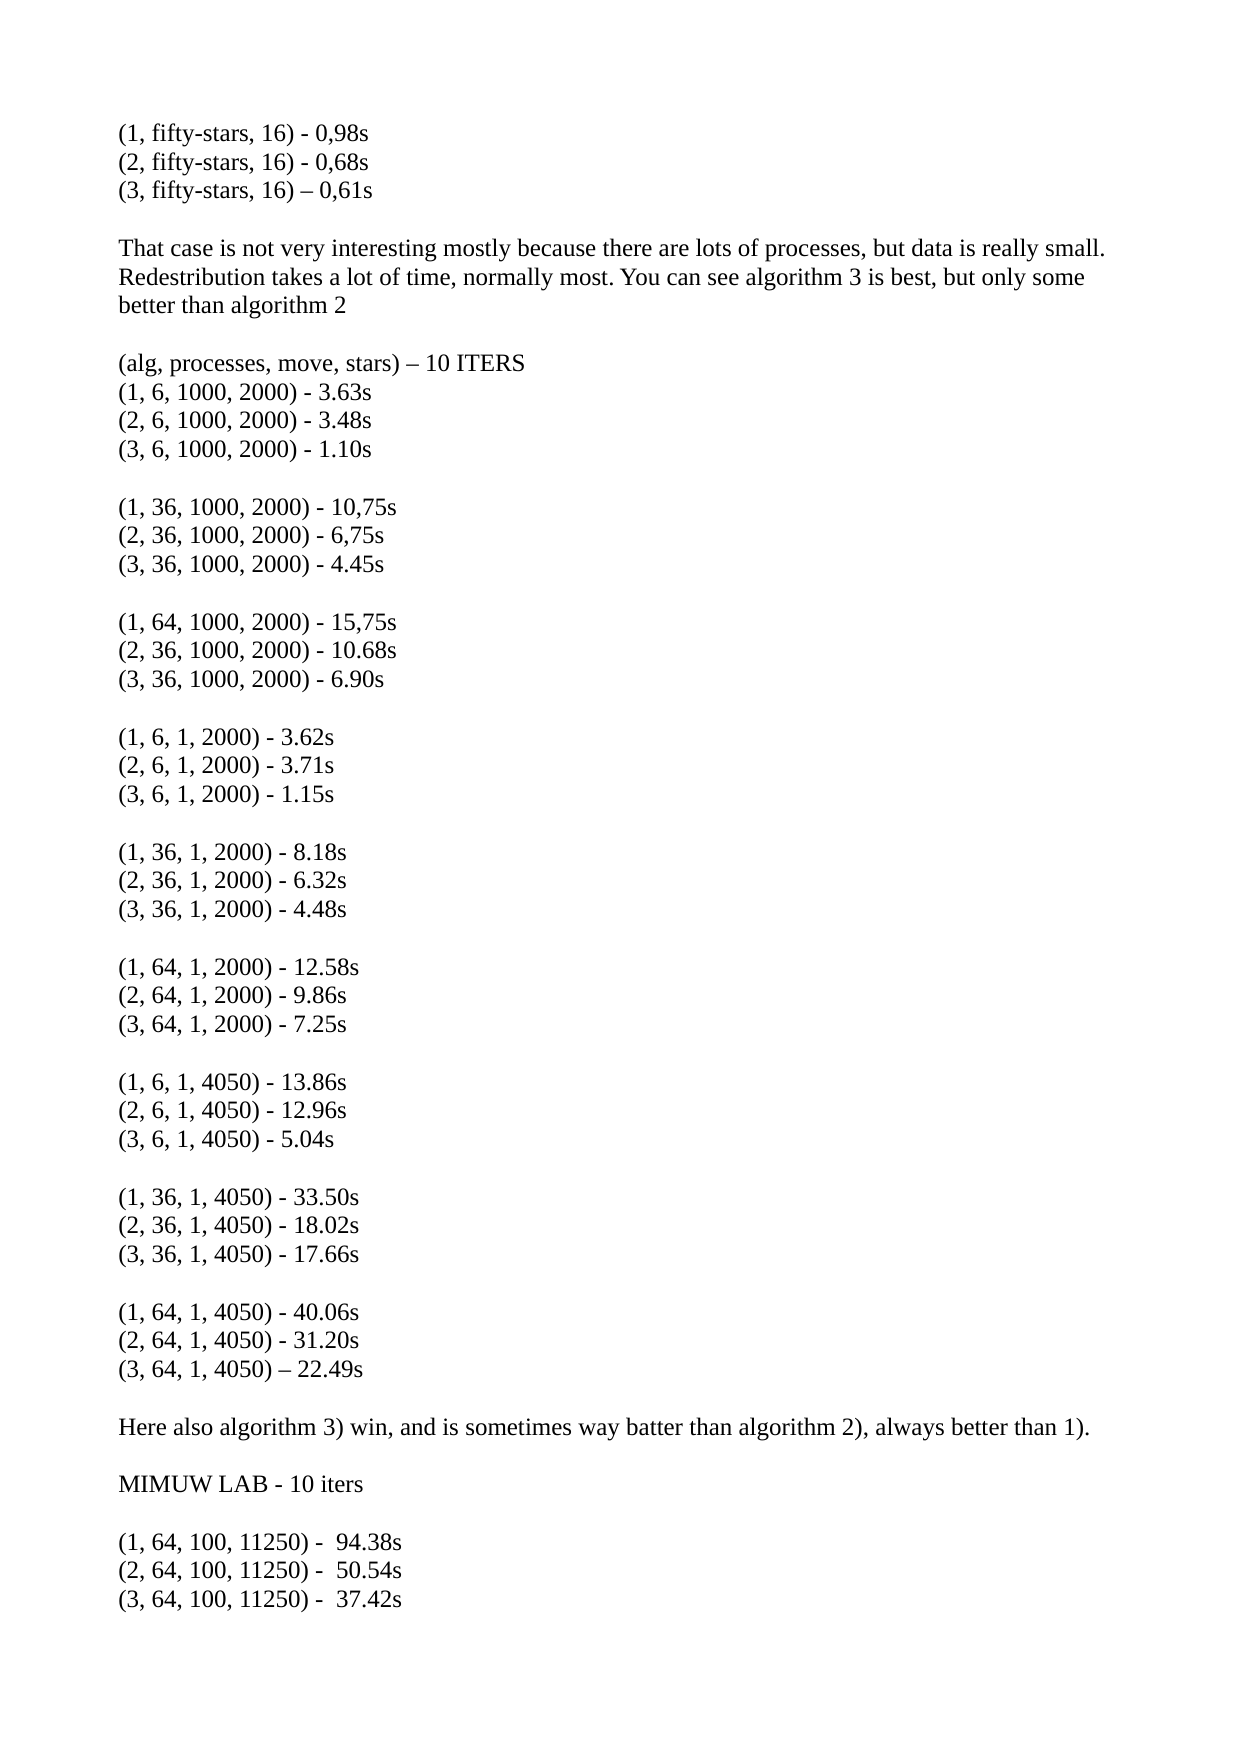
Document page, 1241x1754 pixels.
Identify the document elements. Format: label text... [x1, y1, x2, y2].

text (2, 36, 1000, 2000) - 10.68s [118, 636, 1122, 664]
text (1, fifty-stars, 16) - 0,98s [118, 118, 1122, 147]
text (1, 36, 1000, 2000) - 10,75s [118, 492, 1122, 521]
text (1, 6, 1000, 2000) - 3.63s [118, 377, 1122, 406]
text (1, 64, 1, 2000) - 12.58s [118, 952, 1122, 981]
text (1, 36, 1, 4050) - 33.50s [118, 1182, 1122, 1211]
text (3, 64, 1, 2000) - 7.25s [118, 1009, 1122, 1038]
text (3, 36, 1, 4050) - 17.66s [118, 1239, 1122, 1268]
text (3, 36, 1000, 2000) - 4.45s [118, 549, 1122, 578]
text (3, 6, 1, 2000) - 1.15s [118, 779, 1122, 808]
text (2, 6, 1000, 2000) - 3.48s [118, 406, 1122, 434]
text (2, 64, 1, 4050) - 31.20s [118, 1326, 1122, 1354]
text (2, 6, 1, 4050) - 12.96s [118, 1096, 1122, 1124]
text (1, 6, 1, 4050) - 13.86s [118, 1067, 1122, 1096]
text (3, 6, 1000, 2000) - 1.10s [118, 434, 1122, 463]
text (3, 64, 1, 4050) – 22.49s [118, 1354, 1122, 1383]
text (1, 36, 1, 2000) - 8.18s [118, 837, 1122, 866]
text (3, 36, 1000, 2000) - 6.90s [118, 664, 1122, 693]
text (2, 6, 1, 2000) - 3.71s [118, 751, 1122, 779]
text (3, 6, 1, 4050) - 5.04s [118, 1124, 1122, 1153]
text (2, 64, 100, 11250) - 50.54s [118, 1556, 1122, 1584]
text (2, 36, 1, 4050) - 18.02s [118, 1211, 1122, 1239]
text (2, fifty-stars, 16) - 0,68s [118, 147, 1122, 176]
text (3, 64, 100, 11250) - 37.42s [118, 1584, 1122, 1613]
text Here also algorithm 3) win, and is sometimes way batter than algorithm 2), always better than 1). [118, 1412, 1122, 1441]
text (2, 64, 1, 2000) - 9.86s [118, 981, 1122, 1009]
text (alg, processes, move, stars) – 10 ITERS [118, 348, 1122, 377]
text MIMUW LAB - 10 iters [118, 1469, 1122, 1498]
text (1, 64, 100, 11250) - 94.38s [118, 1527, 1122, 1556]
text (3, fifty-stars, 16) – 0,61s [118, 176, 1122, 204]
text (1, 64, 1, 4050) - 40.06s [118, 1297, 1122, 1326]
text (3, 36, 1, 2000) - 4.48s [118, 894, 1122, 923]
text (2, 36, 1000, 2000) - 6,75s [118, 521, 1122, 549]
text (1, 6, 1, 2000) - 3.62s [118, 722, 1122, 751]
text (1, 64, 1000, 2000) - 15,75s [118, 607, 1122, 636]
text That case is not very interesting mostly because there are lots of processes, but data is really small. Redestribution takes a lot of time, normally most. You can see algorithm 3 is best, but only some better than algorithm 2 [118, 233, 1122, 319]
text (2, 36, 1, 2000) - 6.32s [118, 866, 1122, 894]
